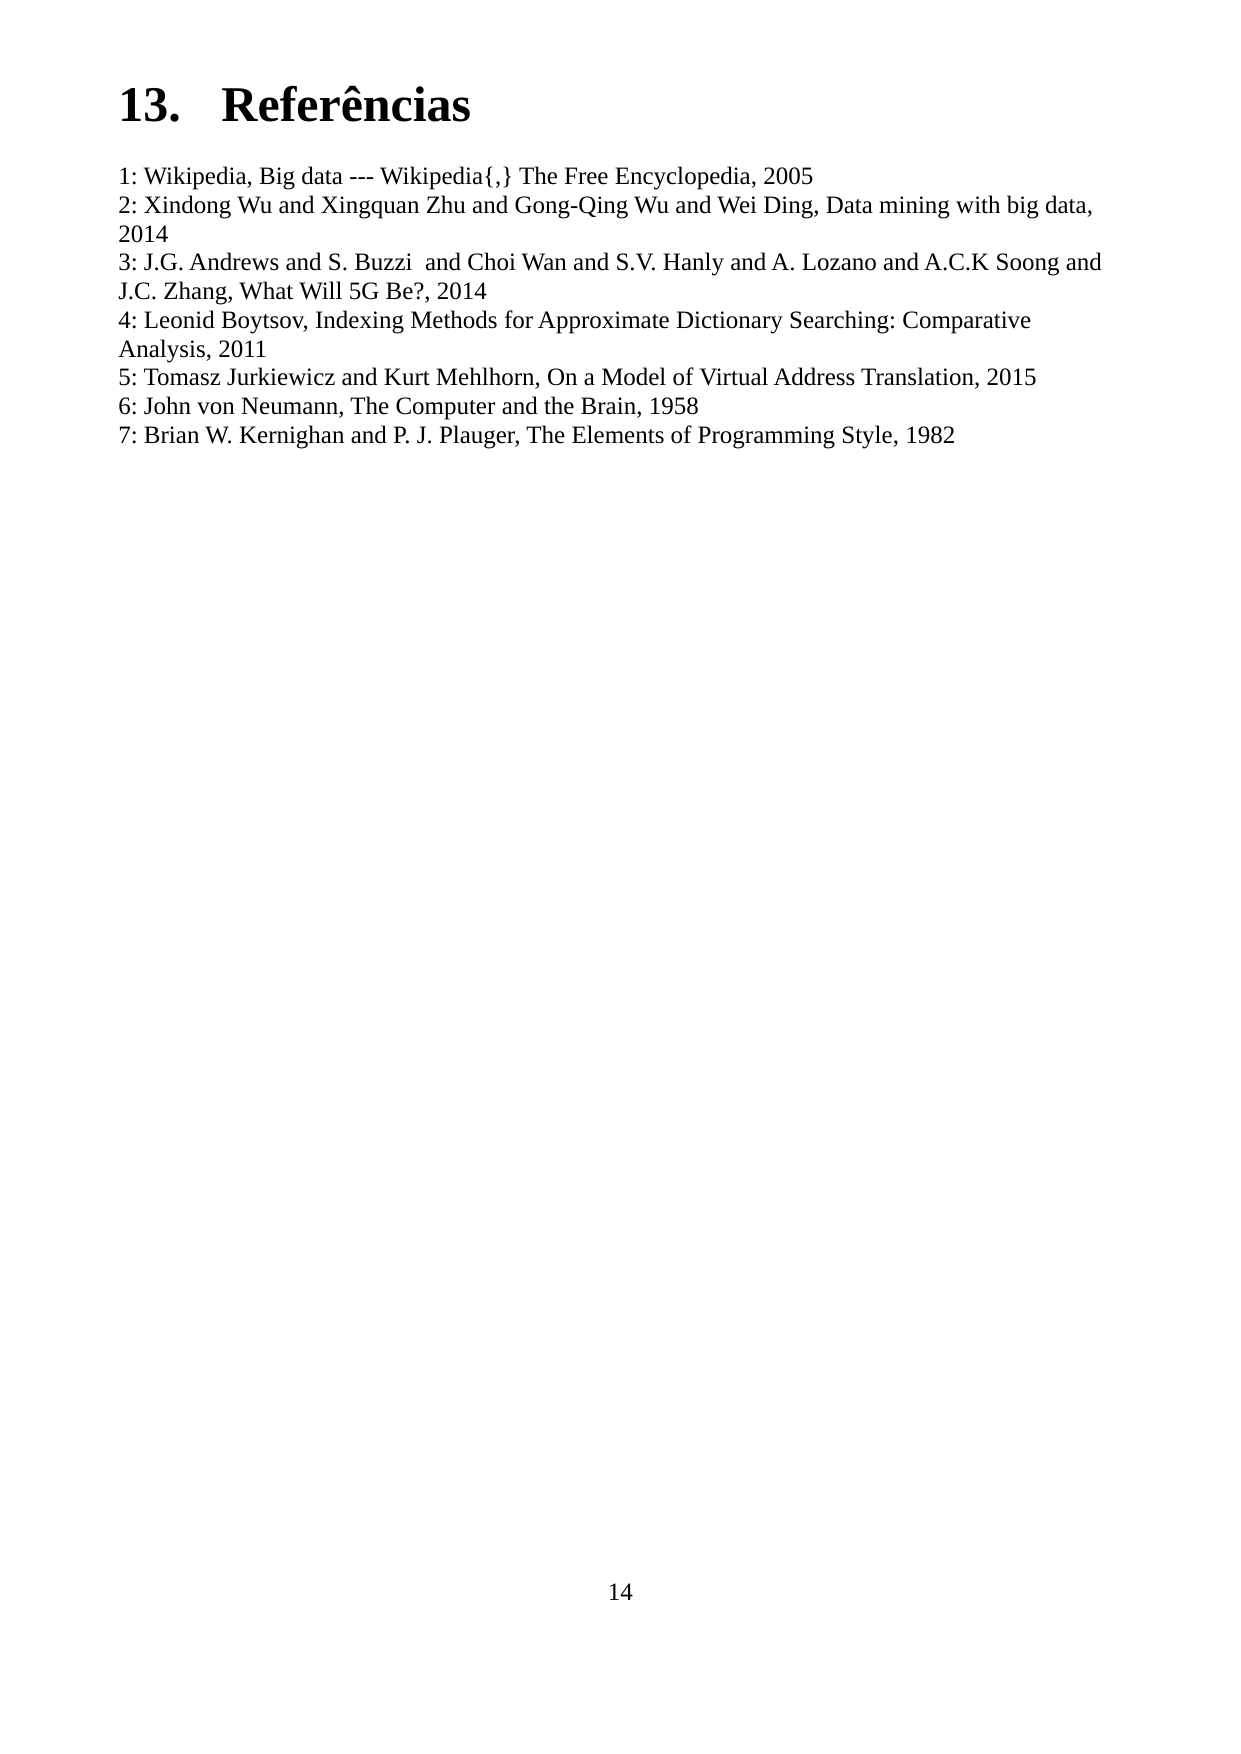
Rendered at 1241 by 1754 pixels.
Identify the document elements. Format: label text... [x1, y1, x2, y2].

text 2: Xindong Wu and Xingquan Zhu and Gong-Qing Wu and Wei Ding, Data mining with big data, 2014 [118, 190, 1122, 247]
text 6: John von Neumann, The Computer and the Brain, 1958 [118, 391, 1122, 420]
text 5: Tomasz Jurkiewicz and Kurt Mehlhorn, On a Model of Virtual Address Translation, 2015 [118, 362, 1122, 391]
subtitle Referências [118, 75, 1122, 132]
text 1: Wikipedia, Big data --- Wikipedia{,} The Free Encyclopedia, 2005 [118, 161, 1122, 190]
text 3: J.G. Andrews and S. Buzzi and Choi Wan and S.V. Hanly and A. Lozano and A.C.K Soong and J.C. Zhang, What Will 5G Be?, 2014 [118, 247, 1122, 305]
text 7: Brian W. Kernighan and P. J. Plauger, The Elements of Programming Style, 1982 [118, 420, 1122, 449]
text 4: Leonid Boytsov, Indexing Methods for Approximate Dictionary Searching: Comparative Analysis, 2011 [118, 305, 1122, 362]
